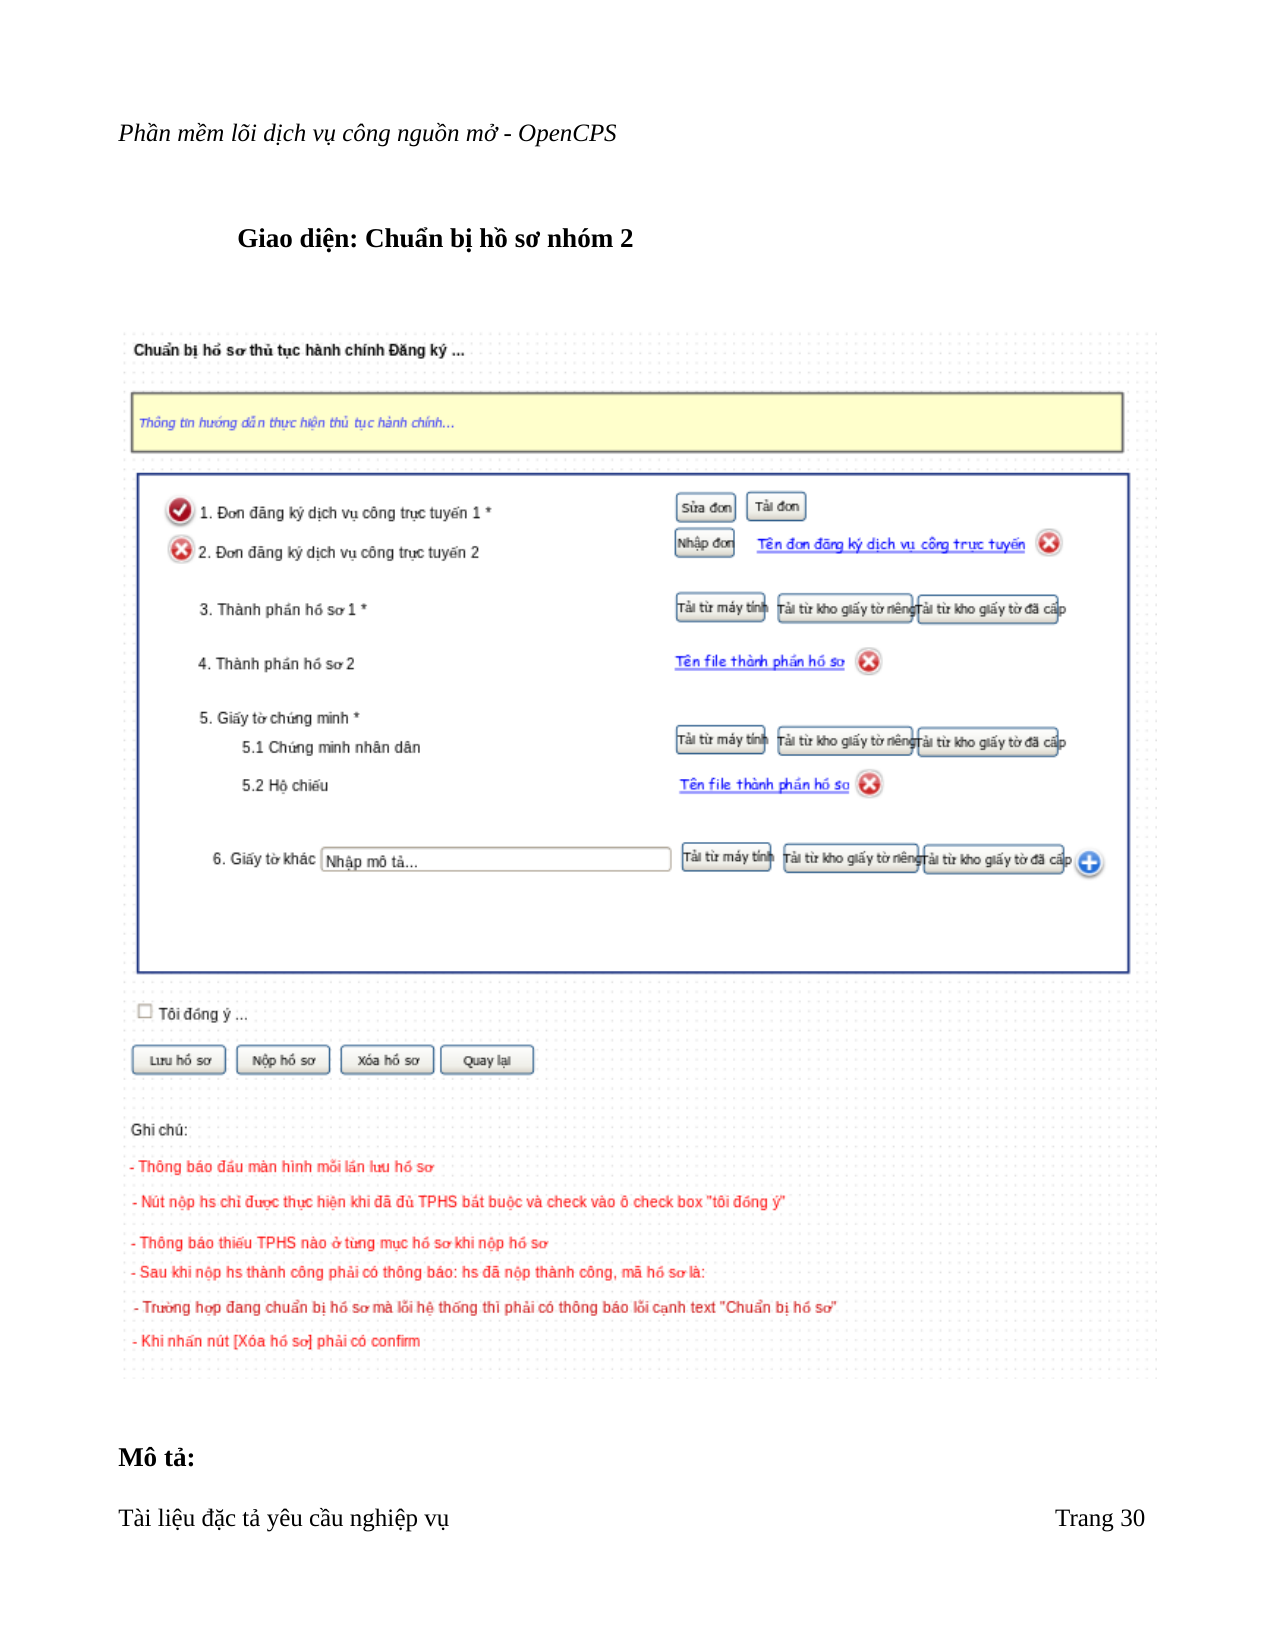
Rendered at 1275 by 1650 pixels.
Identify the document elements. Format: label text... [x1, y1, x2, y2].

text Mô tả: [118, 1441, 1157, 1472]
subtitle Giao diện: Chuẩn bị hồ sơ nhóm 2 [118, 223, 1157, 254]
picture [118, 328, 1157, 1379]
